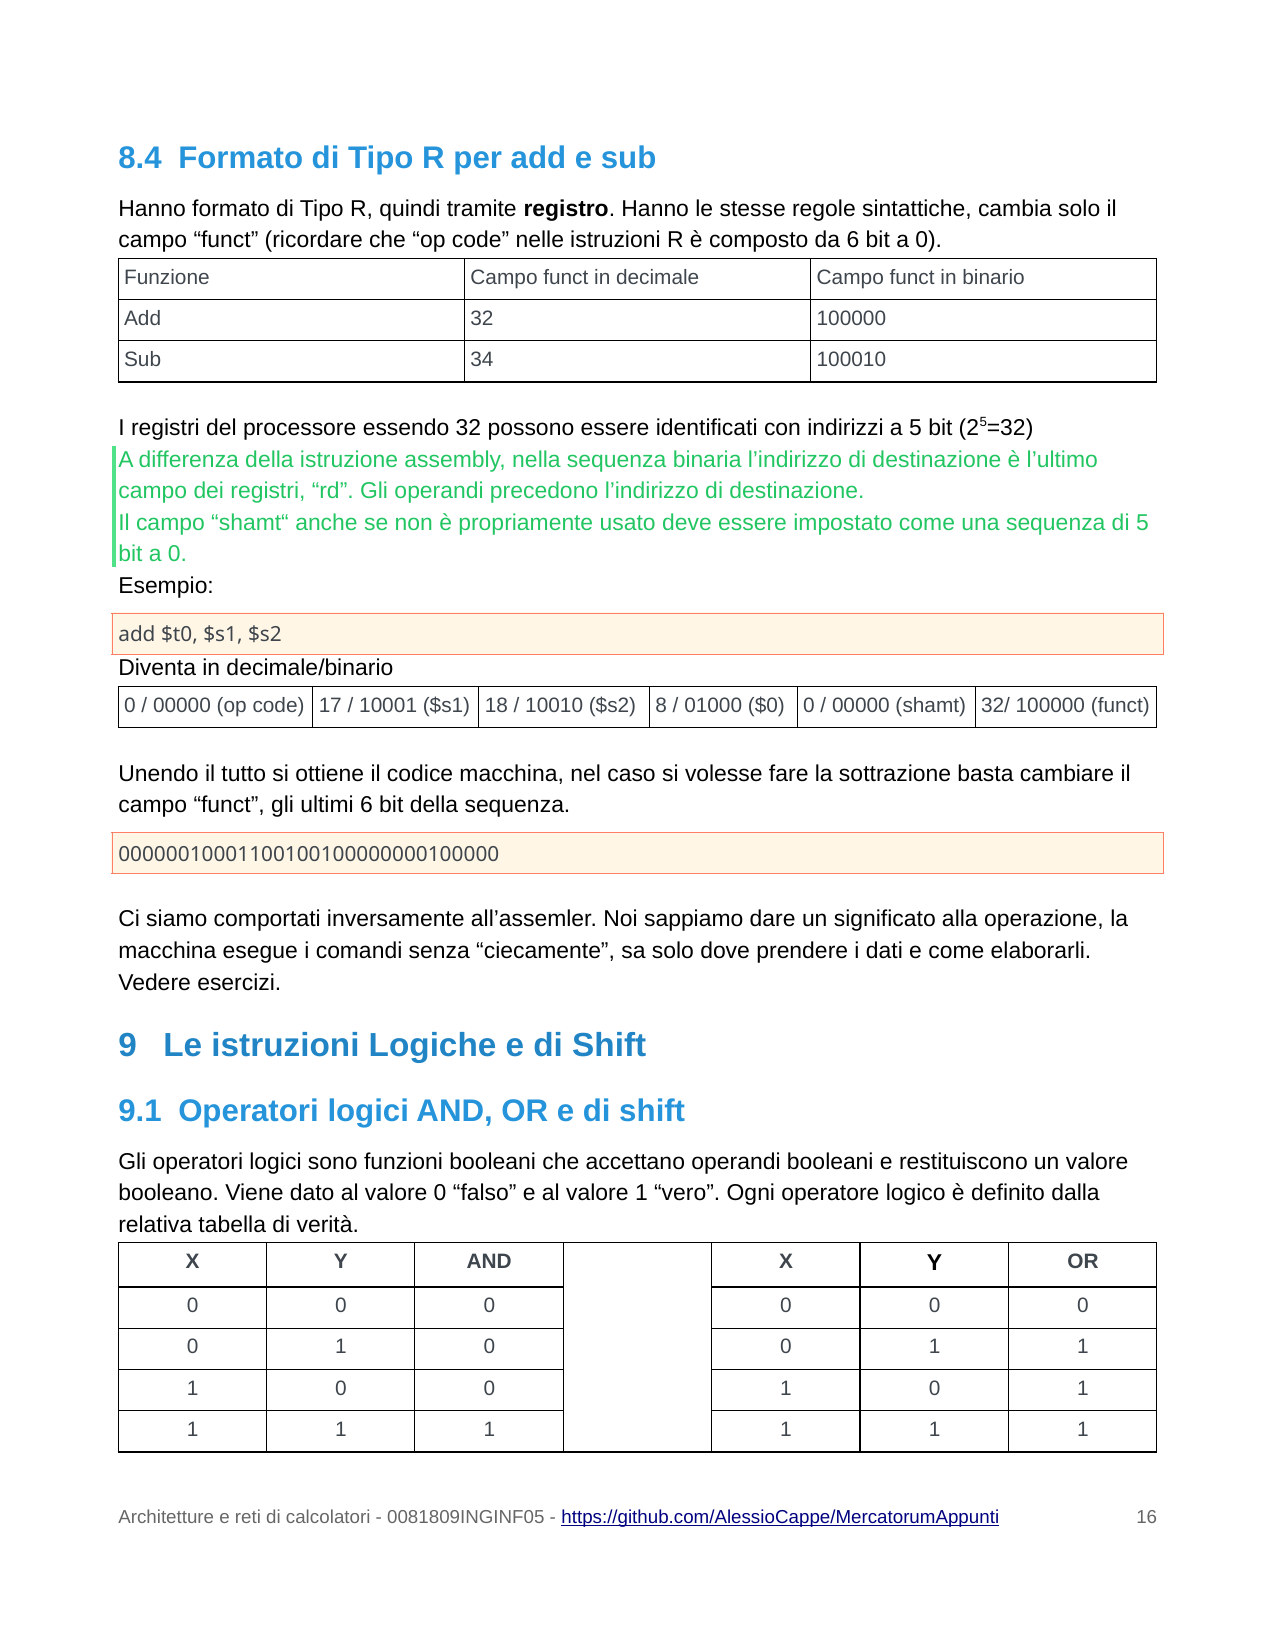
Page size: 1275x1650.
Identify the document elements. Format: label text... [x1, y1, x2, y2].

table_cell 0 [861, 1288, 1008, 1328]
table_cell 0 [415, 1288, 563, 1328]
table_cell 1 [119, 1411, 266, 1451]
table_header [564, 1243, 711, 1451]
table_header Campo funct in binario [811, 259, 1156, 299]
table_header Funzione [119, 259, 464, 299]
table_cell 1 [267, 1411, 414, 1451]
table_cell 0 [267, 1370, 414, 1410]
text Hanno formato di Tipo R, quindi tramite registro. Hanno le stesse regole sintattiche, cambia solo il campo “funct” (ricordare che “op code” nelle istruzioni R è composto da 6 bit a 0). [118, 194, 1157, 252]
text 00000010001100100100000000100000 [113, 833, 1163, 873]
table_cell 0 [119, 1288, 266, 1328]
table_header 0 / 00000 (shamt) [798, 687, 975, 727]
table_cell 100000 [811, 300, 1156, 340]
text Il campo “shamt“ anche se non è propriamente usato deve essere impostato come una sequenza di 5 bit a 0. [116, 509, 1157, 567]
table_header Y [267, 1243, 414, 1286]
table_cell 1 [861, 1329, 1008, 1369]
subtitle Operatori logici AND, OR e di shift [118, 1092, 1157, 1128]
table_header 32/ 100000 (funct) [976, 687, 1156, 727]
table_header Y [861, 1243, 1008, 1286]
table_header X [712, 1243, 859, 1286]
table_cell 0 [712, 1329, 859, 1369]
table_cell 0 [415, 1370, 563, 1410]
table_cell 0 [1009, 1288, 1156, 1328]
table_header OR [1009, 1243, 1156, 1286]
table_cell 1 [712, 1370, 859, 1410]
table_cell 1 [267, 1329, 414, 1369]
table_header AND [415, 1243, 563, 1286]
text I registri del processore essendo 32 possono essere identificati con indirizzi a 5 bit (25=32) [118, 414, 1157, 440]
table_header 8 / 01000 ($0) [650, 687, 797, 727]
table_cell 1 [415, 1411, 563, 1451]
table_cell 0 [119, 1329, 266, 1369]
table_cell 0 [415, 1329, 563, 1369]
table_cell 1 [1009, 1411, 1156, 1451]
text add $t0, $s1, $s2 [113, 614, 1163, 654]
text Ci siamo comportati inversamente all’assemler. Noi sappiamo dare un significato alla operazione, la macchina esegue i comandi senza “ciecamente”, sa solo dove prendere i dati e come elaborarli. [118, 905, 1157, 963]
table_cell 0 [712, 1288, 859, 1328]
table_cell 1 [861, 1411, 1008, 1451]
table_header Campo funct in decimale [465, 259, 810, 299]
text Vedere esercizi. [118, 968, 1157, 995]
text Gli operatori logici sono funzioni booleani che accettano operandi booleani e restituiscono un valore booleano. Viene dato al valore 0 “falso” e al valore 1 “vero”. Ogni operatore logico è definito dalla relativa tabella di verità. [118, 1148, 1157, 1237]
table_cell 1 [1009, 1329, 1156, 1369]
table_cell 0 [267, 1288, 414, 1328]
table_cell 100010 [811, 341, 1156, 381]
table_cell 0 [861, 1370, 1008, 1410]
table_header 18 / 10010 ($s2) [479, 687, 649, 727]
table_cell 1 [712, 1411, 859, 1451]
subtitle Le istruzioni Logiche e di Shift [118, 1025, 1157, 1063]
table_header 0 / 00000 (op code) [119, 687, 312, 727]
table_cell 34 [465, 341, 810, 381]
table_cell 32 [465, 300, 810, 340]
table_cell 1 [1009, 1370, 1156, 1410]
text Diventa in decimale/binario [118, 655, 1157, 681]
table_header 17 / 10001 ($s1) [313, 687, 478, 727]
table_header X [119, 1243, 266, 1286]
subtitle Formato di Tipo R per add e sub [118, 139, 1157, 175]
text Esempio: [118, 572, 1157, 598]
table_cell Sub [119, 341, 464, 381]
text A differenza della istruzione assembly, nella sequenza binaria l’indirizzo di destinazione è l’ultimo campo dei registri, “rd”. Gli operandi precedono l’indirizzo di destinazione. [116, 446, 1157, 503]
text Unendo il tutto si ottiene il codice macchina, nel caso si volesse fare la sottrazione basta cambiare il campo “funct”, gli ultimi 6 bit della sequenza. [118, 760, 1157, 818]
table_cell Add [119, 300, 464, 340]
table_cell 1 [119, 1370, 266, 1410]
